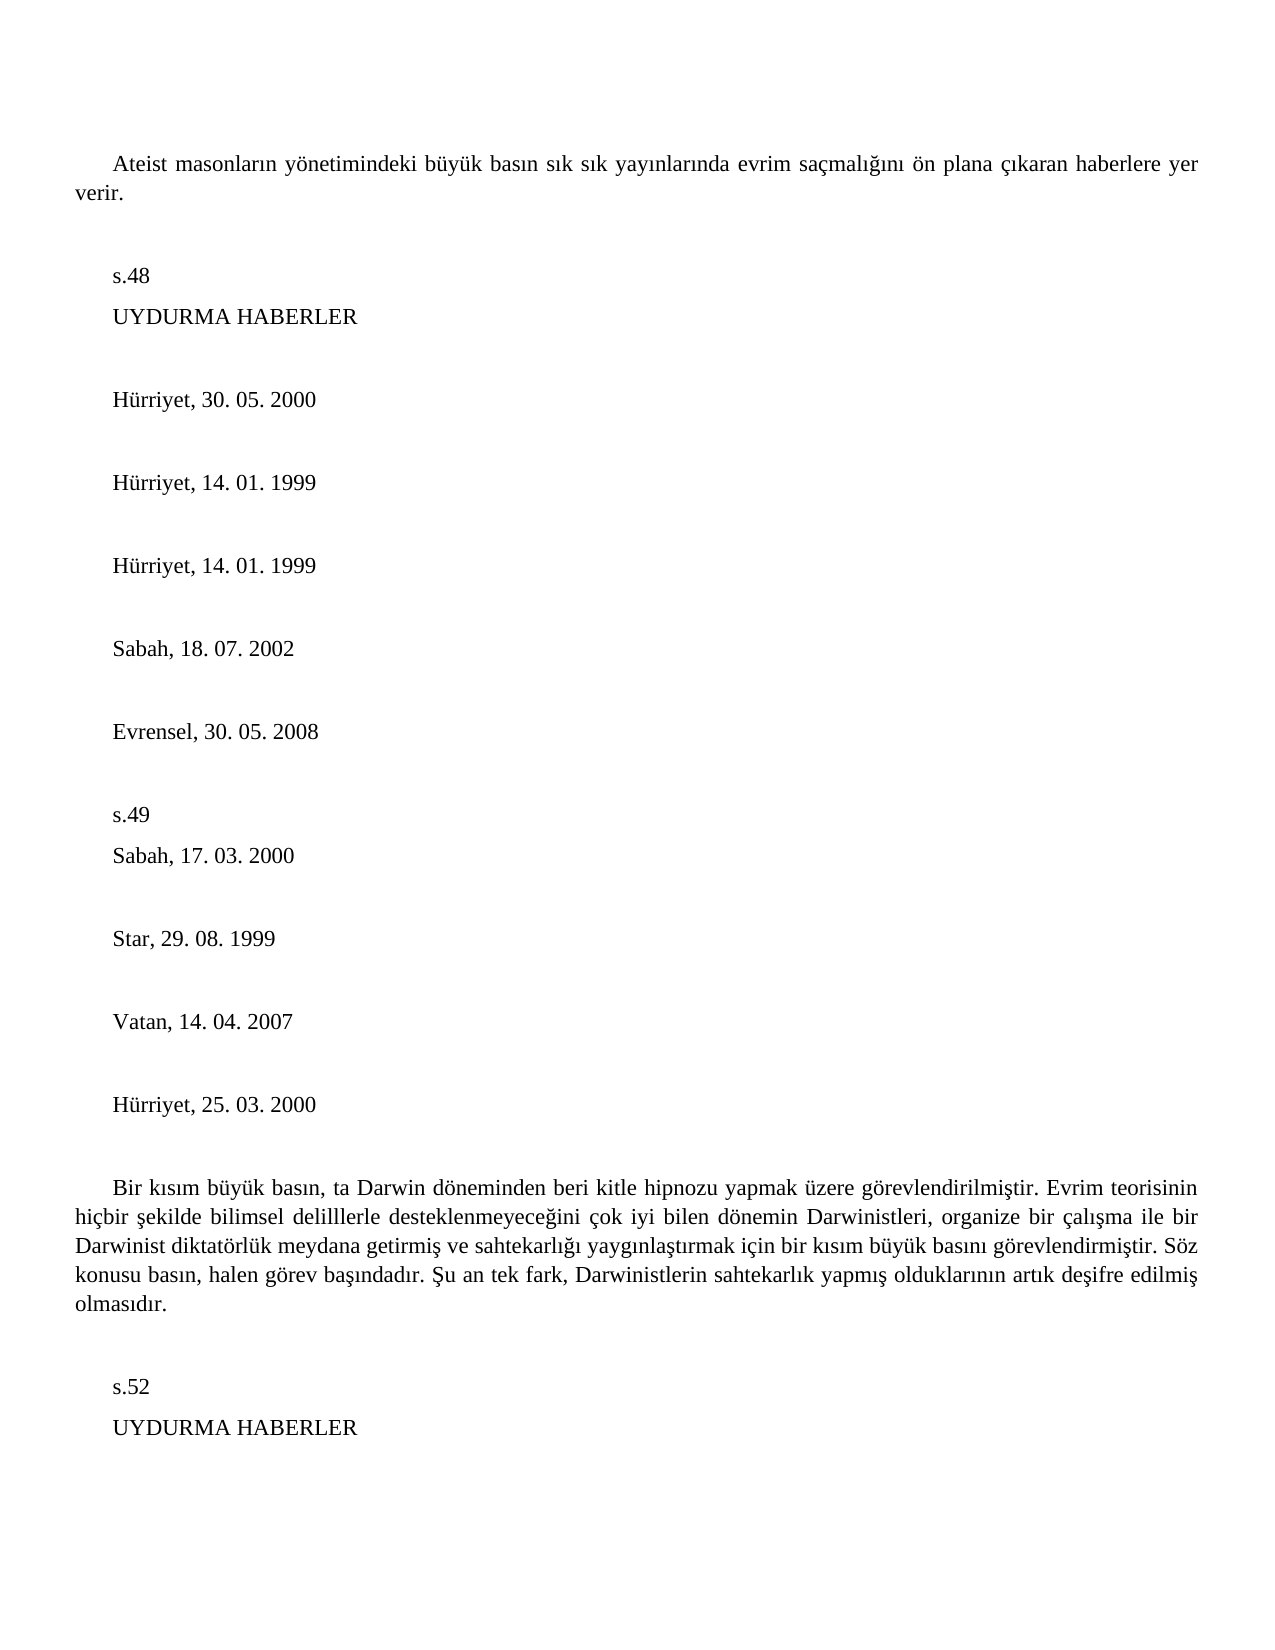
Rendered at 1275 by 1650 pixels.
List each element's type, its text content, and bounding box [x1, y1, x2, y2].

text Star, 29. 08. 1999 [75, 925, 1200, 952]
text Sabah, 17. 03. 2000 [75, 842, 1200, 869]
text Hürriyet, 25. 03. 2000 [75, 1091, 1200, 1117]
text Bir kısım büyük basın, ta Darwin döneminden beri kitle hipnozu yapmak üzere görevlendirilmiştir. Evrim teorisinin hiçbir şekilde bilimsel delilllerle desteklenmeyeceğini çok iyi bilen dönemin Darwinistleri, organize bir çalışma ile bir Darwinist diktatörlük meydana getirmiş ve sahtekarlığı yaygınlaştırmak için bir kısım büyük basını görevlendirmiştir. Söz konusu basın, halen görev başındadır. Şu an tek fark, Darwinistlerin sahtekarlık yapmış olduklarının artık deşifre edilmiş olmasıdır. [75, 1174, 1200, 1316]
text s.52 [75, 1373, 1200, 1399]
text Vatan, 14. 04. 2007 [75, 1008, 1200, 1034]
text Hürriyet, 14. 01. 1999 [75, 469, 1200, 496]
text Hürriyet, 30. 05. 2000 [75, 386, 1200, 413]
text Ateist masonların yönetimindeki büyük basın sık sık yayınlarında evrim saçmalığını ön plana çıkaran haberlere yer verir. [75, 150, 1200, 205]
text Sabah, 18. 07. 2002 [75, 635, 1200, 661]
text s.49 [75, 801, 1200, 827]
text Hürriyet, 14. 01. 1999 [75, 552, 1200, 578]
text UYDURMA HABERLER [75, 303, 1200, 330]
text UYDURMA HABERLER [75, 1414, 1200, 1441]
text Evrensel, 30. 05. 2008 [75, 718, 1200, 744]
text s.48 [75, 262, 1200, 288]
